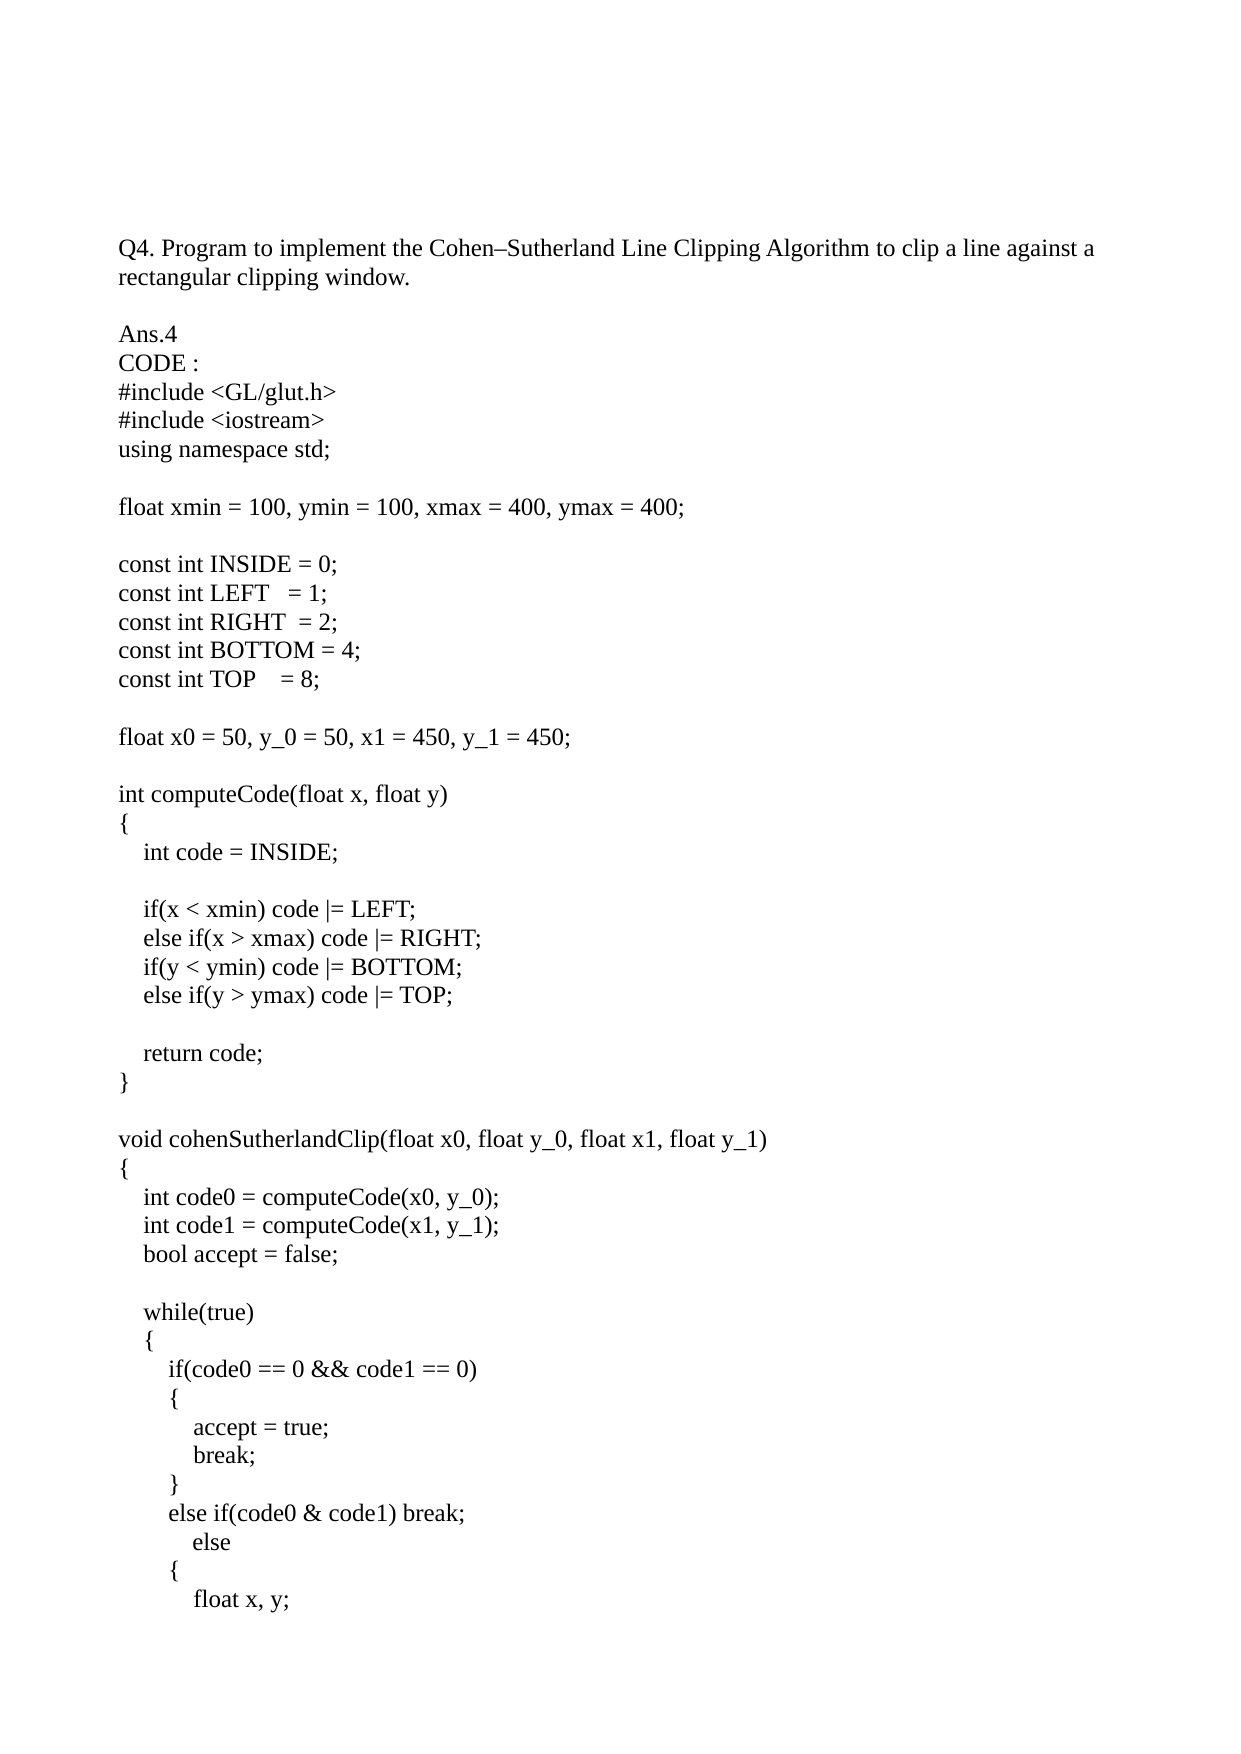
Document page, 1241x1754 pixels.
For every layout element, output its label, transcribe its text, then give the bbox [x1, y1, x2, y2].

text { [118, 1556, 1122, 1584]
text float x, y; [118, 1584, 1122, 1613]
text } [118, 1067, 1122, 1096]
text { [118, 808, 1122, 837]
text if(y < ymin) code |= BOTTOM; [118, 952, 1122, 981]
text break; [118, 1441, 1122, 1469]
text if(x < xmin) code |= LEFT; [118, 894, 1122, 923]
text const int RIGHT = 2; [118, 607, 1122, 636]
text using namespace std; [118, 434, 1122, 463]
text int code = INSIDE; [118, 837, 1122, 866]
text Ans.4 [118, 319, 1122, 348]
text bool accept = false; [118, 1239, 1122, 1268]
text #include <iostream> [118, 406, 1122, 434]
text #include <GL/glut.h> [118, 377, 1122, 406]
text if(code0 == 0 && code1 == 0) [118, 1354, 1122, 1383]
text { [118, 1153, 1122, 1182]
text { [118, 1383, 1122, 1412]
text } [118, 1469, 1122, 1498]
text float xmin = 100, ymin = 100, xmax = 400, ymax = 400; [118, 492, 1122, 521]
text const int TOP = 8; [118, 664, 1122, 693]
text { [118, 1326, 1122, 1354]
text int computeCode(float x, float y) [118, 779, 1122, 808]
text else if(x > xmax) code |= RIGHT; [118, 923, 1122, 952]
text void cohenSutherlandClip(float x0, float y_0, float x1, float y_1) [118, 1124, 1122, 1153]
text else if(y > ymax) code |= TOP; [118, 981, 1122, 1009]
text int code1 = computeCode(x1, y_1); [118, 1211, 1122, 1239]
text else [118, 1527, 1122, 1556]
text accept = true; [118, 1412, 1122, 1441]
text float x0 = 50, y_0 = 50, x1 = 450, y_1 = 450; [118, 722, 1122, 751]
text const int INSIDE = 0; [118, 549, 1122, 578]
text Q4. Program to implement the Cohen–Sutherland Line Clipping Algorithm to clip a line against a rectangular clipping window. [118, 233, 1122, 291]
text else if(code0 & code1) break; [118, 1498, 1122, 1527]
text const int LEFT = 1; [118, 578, 1122, 607]
text int code0 = computeCode(x0, y_0); [118, 1182, 1122, 1211]
text while(true) [118, 1297, 1122, 1326]
text const int BOTTOM = 4; [118, 636, 1122, 664]
text return code; [118, 1038, 1122, 1067]
text CODE : [118, 348, 1122, 377]
